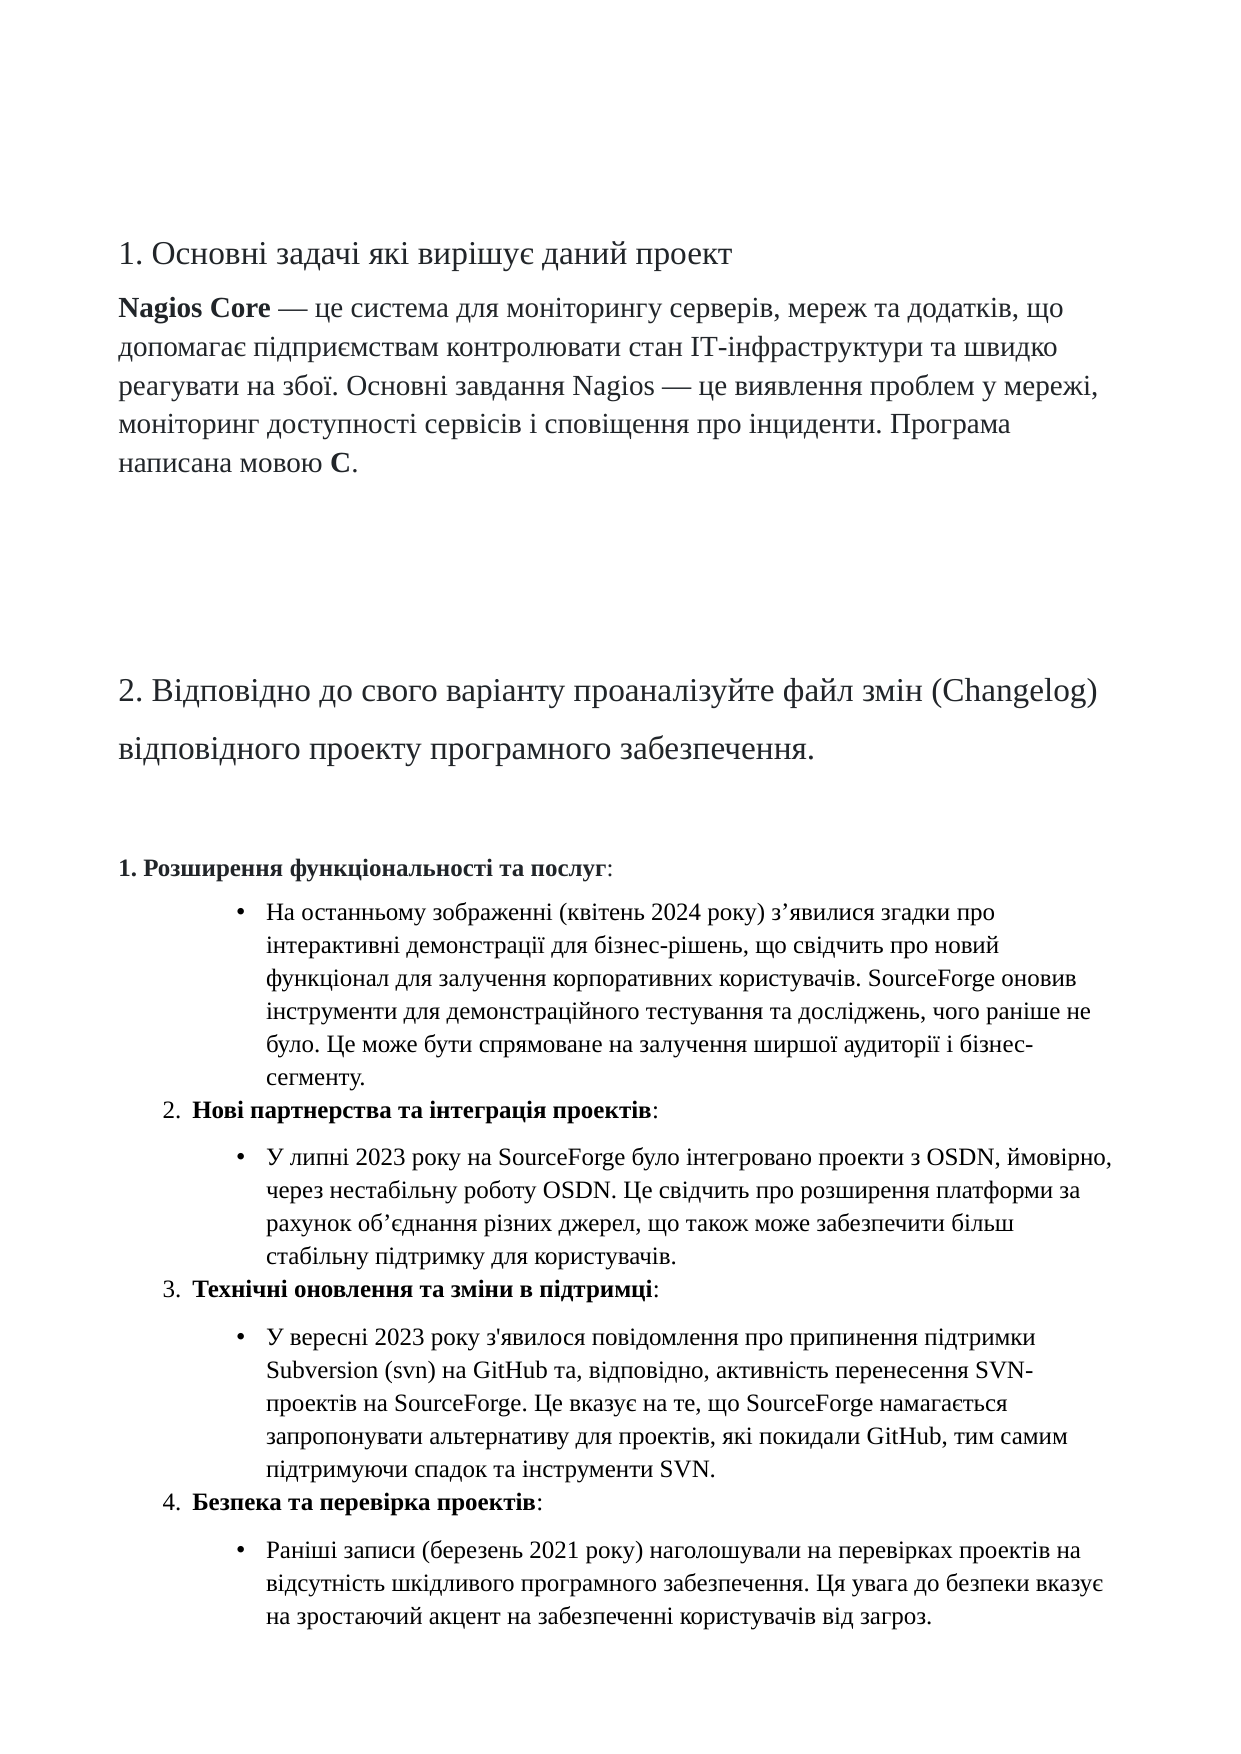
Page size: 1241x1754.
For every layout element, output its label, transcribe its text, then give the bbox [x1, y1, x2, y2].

list Раніші записи (березень 2021 року) наголошували на перевірках проектів на відсутність шкідливого програмного забезпечення. Ця увага до безпеки вказує на зростаючий акцент на забезпеченні користувачів від загроз. [236, 1535, 1122, 1629]
list У вересні 2023 року з'явилося повідомлення про припинення підтримки Subversion (svn) на GitHub та, відповідно, активність перенесення SVN-проектів на SourceForge. Це вказує на те, що SourceForge намагається запропонувати альтернативу для проектів, які покидали GitHub, тим самим підтримуючи спадок та інструменти SVN. [236, 1322, 1122, 1483]
list Нові партнерства та інтеграція проектів: [162, 1095, 1122, 1123]
text 1. Розширення функціональності та послуг: [118, 853, 1122, 882]
list У липні 2023 року на SourceForge було інтегровано проекти з OSDN, ймовірно, через нестабільну роботу OSDN. Це свідчить про розширення платформи за рахунок об’єднання різних джерел, що також може забезпечити більш стабільну підтримку для користувачів. [236, 1142, 1122, 1270]
list Безпека та перевірка проектів: [162, 1487, 1122, 1516]
list На останньому зображенні (квітень 2024 року) з’явилися згадки про інтерактивні демонстрації для бізнес-рішень, що свідчить про новий функціонал для залучення корпоративних користувачів. SourceForge оновив інструменти для демонстраційного тестування та досліджень, чого раніше не було. Це може бути спрямоване на залучення ширшої аудиторії і бізнес-сегменту. [236, 897, 1122, 1091]
list Технічні оновлення та зміни в підтримці: [162, 1274, 1122, 1303]
text 2. Відповідно до свого варіанту проаналізуйте файл змін (Changelog) відповідного проекту програмного забезпечення. [118, 670, 1122, 766]
text Nagios Core — це система для моніторингу серверів, мереж та додатків, що допомагає підприємствам контролювати стан ІТ-інфраструктури та швидко реагувати на збої. Основні завдання Nagios — це виявлення проблем у мережі, моніторинг доступності сервісів і сповіщення про інциденти. Програма написана мовою C. [118, 291, 1122, 478]
text 1. Основні задачі які вирішує даний проект [118, 233, 1122, 271]
